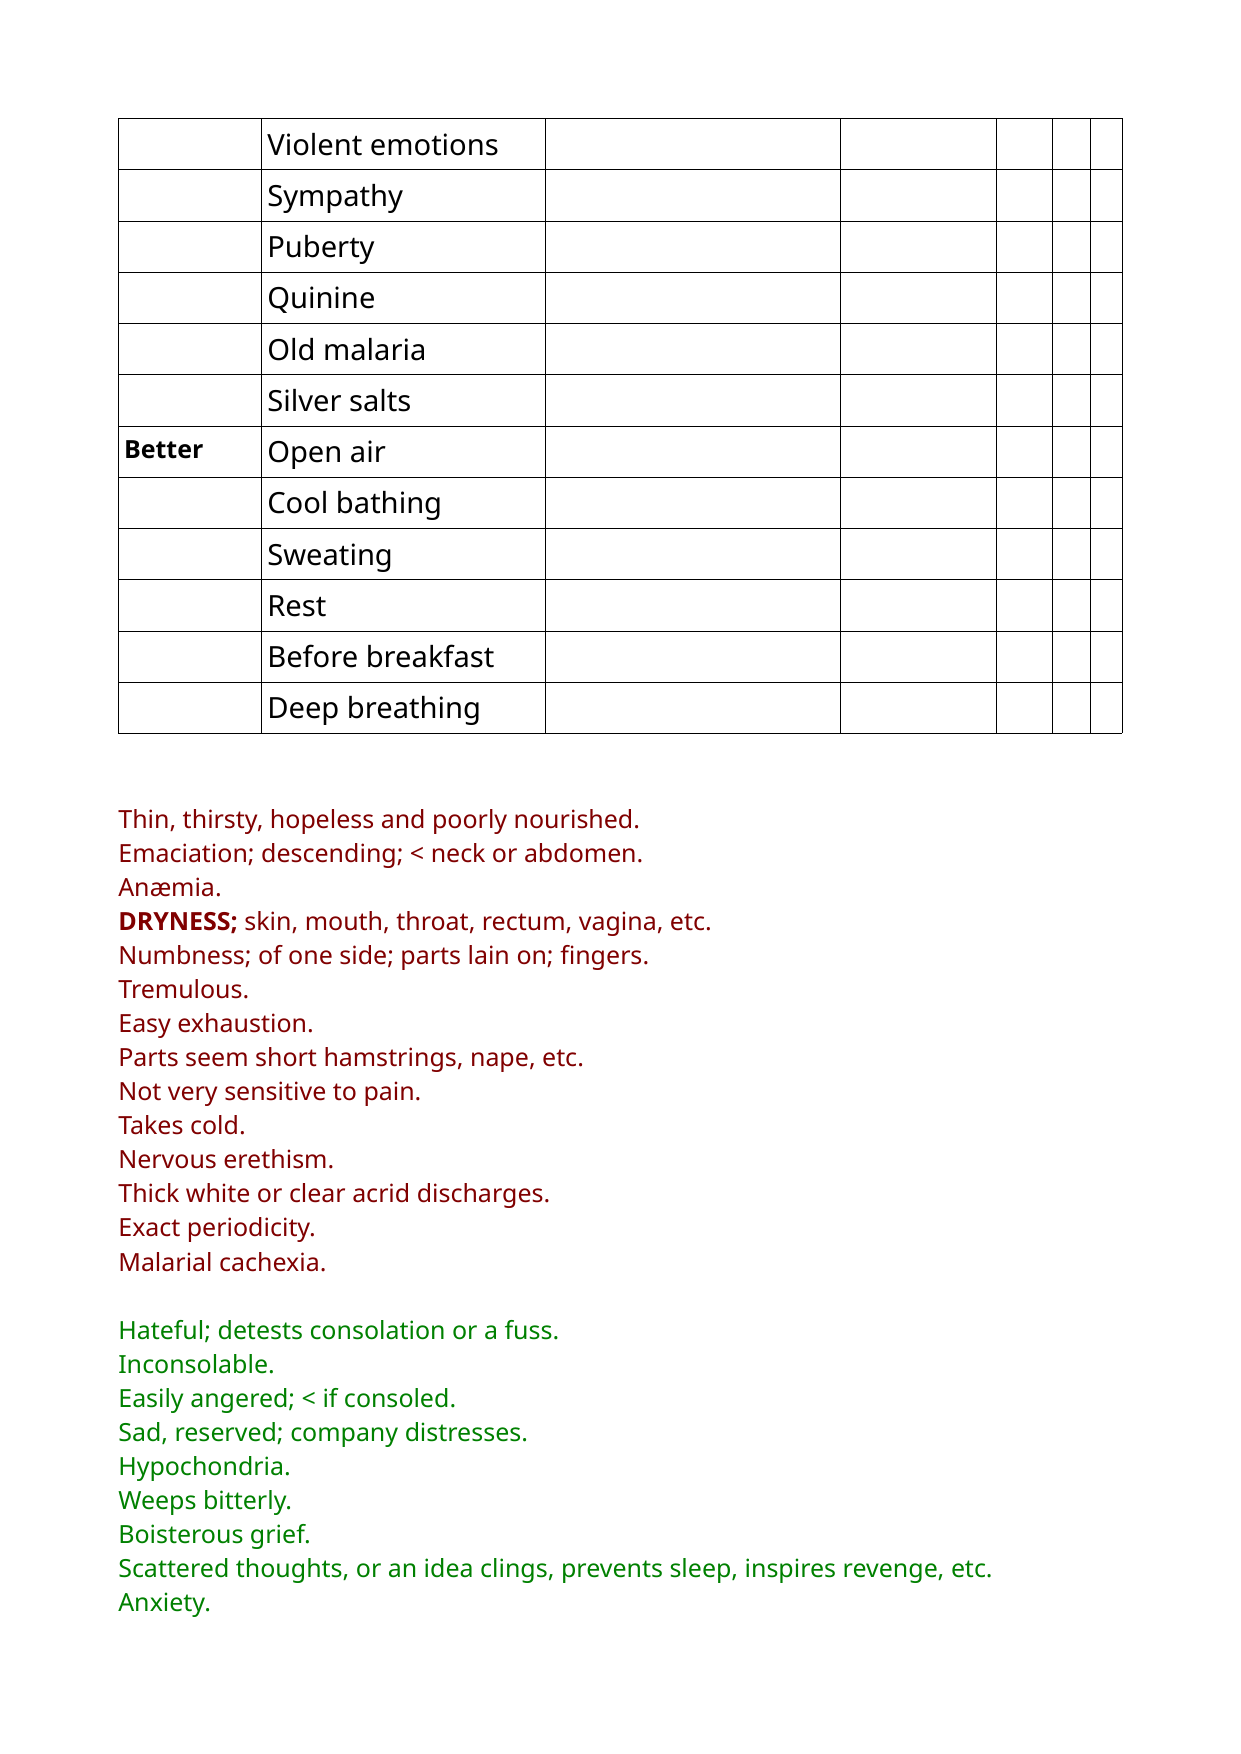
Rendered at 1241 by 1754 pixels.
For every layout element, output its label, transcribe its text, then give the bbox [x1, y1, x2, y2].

table_cell [546, 119, 840, 169]
table_cell [1091, 375, 1122, 426]
table_cell [997, 478, 1052, 528]
table_cell [119, 529, 261, 579]
table_cell [841, 375, 996, 426]
table_cell [841, 324, 996, 374]
table_cell [997, 273, 1052, 323]
table_cell [1091, 273, 1122, 323]
table_cell [546, 632, 840, 682]
table_cell Old malaria [262, 324, 545, 374]
text Parts seem short hamstrings, nape, etc. [118, 1040, 1122, 1074]
table_cell Rest [262, 580, 545, 631]
table_cell [546, 170, 840, 221]
table_cell [119, 580, 261, 631]
table_cell [841, 580, 996, 631]
table_cell [1091, 632, 1122, 682]
table_cell [1091, 683, 1122, 733]
table_cell [1091, 222, 1122, 272]
text Tremulous. [118, 972, 1122, 1006]
text Emaciation; descending; < neck or abdomen. [118, 835, 1122, 869]
table_cell Sweating [262, 529, 545, 579]
text DRYNESS; skin, mouth, throat, rectum, vagina, etc. [118, 903, 1122, 938]
table_cell [1091, 529, 1122, 579]
table_cell [546, 529, 840, 579]
text Anæmia. [118, 869, 1122, 903]
table_cell [119, 375, 261, 426]
table_cell [997, 222, 1052, 272]
table_cell [546, 427, 840, 477]
text Easy exhaustion. [118, 1006, 1122, 1040]
table_cell [1091, 427, 1122, 477]
text Numbness; of one side; parts lain on; fingers. [118, 938, 1122, 972]
table_cell [1091, 119, 1122, 169]
table_cell [546, 222, 840, 272]
table_cell [997, 170, 1052, 221]
text Easily angered; < if consoled. [118, 1380, 1122, 1414]
table_cell [1091, 324, 1122, 374]
table_cell [119, 119, 261, 169]
table_cell [1091, 580, 1122, 631]
table_cell Better [119, 427, 261, 477]
table_cell [997, 529, 1052, 579]
text Hypochondria. [118, 1448, 1122, 1483]
table_cell [841, 632, 996, 682]
table_cell [997, 324, 1052, 374]
table_cell [1053, 478, 1090, 528]
table_cell [1053, 324, 1090, 374]
table_cell [546, 324, 840, 374]
text Inconsolable. [118, 1346, 1122, 1380]
table_cell [119, 683, 261, 733]
table_cell [119, 170, 261, 221]
text Sad, reserved; company distresses. [118, 1414, 1122, 1448]
table_cell Before breakfast [262, 632, 545, 682]
table_cell [119, 222, 261, 272]
text Malarial cachexia. [118, 1244, 1122, 1278]
table_cell Quinine [262, 273, 545, 323]
text Scattered thoughts, or an idea clings, prevents sleep, inspires revenge, etc. [118, 1551, 1122, 1585]
text Boisterous grief. [118, 1517, 1122, 1551]
table_cell [1053, 170, 1090, 221]
table_cell [119, 632, 261, 682]
table_cell [997, 632, 1052, 682]
table_cell [997, 375, 1052, 426]
text Exact periodicity. [118, 1210, 1122, 1244]
table_cell [546, 273, 840, 323]
table_cell [546, 683, 840, 733]
table_cell Deep breathing [262, 683, 545, 733]
text Nervous erethism. [118, 1142, 1122, 1176]
table_cell [119, 478, 261, 528]
table_cell [546, 580, 840, 631]
table_cell Puberty [262, 222, 545, 272]
table_cell [1053, 580, 1090, 631]
table_cell [119, 273, 261, 323]
table_cell [1053, 273, 1090, 323]
text Anxiety. [118, 1585, 1122, 1619]
table_cell [1053, 375, 1090, 426]
table_cell [997, 580, 1052, 631]
table_cell Violent emotions [262, 119, 545, 169]
table_cell [841, 529, 996, 579]
table_cell [841, 222, 996, 272]
text Not very sensitive to pain. [118, 1074, 1122, 1108]
table_cell [119, 324, 261, 374]
text Thin, thirsty, hopeless and poorly nourished. [118, 801, 1122, 835]
table_cell [841, 273, 996, 323]
table_cell [546, 375, 840, 426]
table_cell [841, 170, 996, 221]
text Thick white or clear acrid discharges. [118, 1176, 1122, 1210]
table_cell [1053, 427, 1090, 477]
table_cell [841, 119, 996, 169]
table_cell [997, 119, 1052, 169]
table_cell [1053, 119, 1090, 169]
table_cell [997, 683, 1052, 733]
table_cell [1053, 529, 1090, 579]
text Hateful; detests consolation or a fuss. [118, 1312, 1122, 1346]
table_cell [546, 478, 840, 528]
table_cell Cool bathing [262, 478, 545, 528]
table_cell [1053, 683, 1090, 733]
table_cell Sympathy [262, 170, 545, 221]
table_cell [1053, 632, 1090, 682]
table_cell [841, 683, 996, 733]
table_cell [1091, 478, 1122, 528]
table_cell [841, 478, 996, 528]
table_cell [1053, 222, 1090, 272]
table_cell [1091, 170, 1122, 221]
table_cell [841, 427, 996, 477]
text Takes cold. [118, 1108, 1122, 1142]
text Weeps bitterly. [118, 1483, 1122, 1517]
table_cell Silver salts [262, 375, 545, 426]
table_cell Open air [262, 427, 545, 477]
table_cell [997, 427, 1052, 477]
